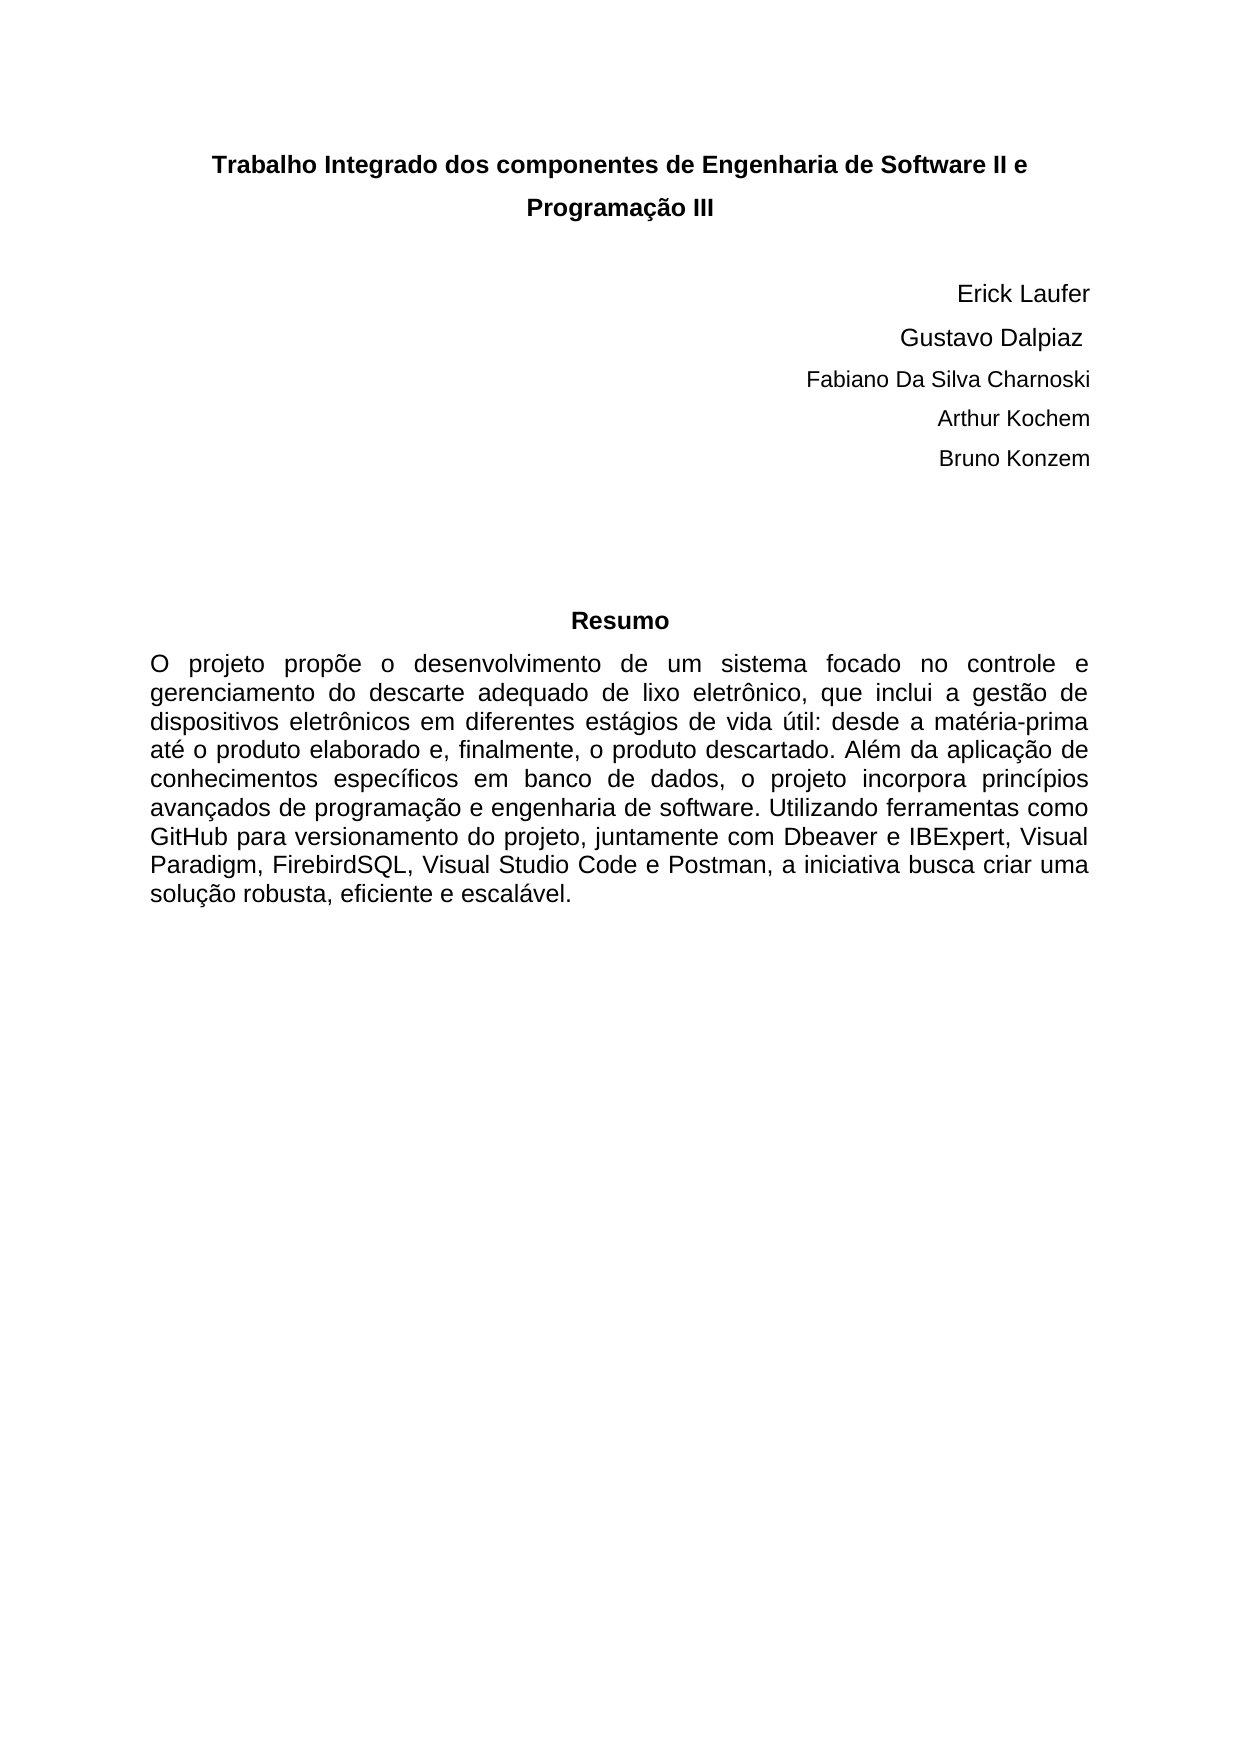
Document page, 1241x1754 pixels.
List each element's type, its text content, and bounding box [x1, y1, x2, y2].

text Erick Laufer [150, 279, 1090, 308]
text Gustavo Dalpiaz [150, 322, 1090, 351]
text Arthur Kochem [150, 405, 1090, 431]
text Bruno Konzem [150, 444, 1090, 471]
text O projeto propõe o desenvolvimento de um sistema focado no controle e gerenciamento do descarte adequado de lixo eletrônico, que inclui a gestão de dispositivos eletrônicos em diferentes estágios de vida útil: desde a matéria-prima até o produto elaborado e, finalmente, o produto descartado. Além da aplicação de conhecimentos específicos em banco de dados, o projeto incorpora princípios avançados de programação e engenharia de software. Utilizando ferramentas como GitHub para versionamento do projeto, juntamente com Dbeaver e IBExpert, Visual Paradigm, FirebirdSQL, Visual Studio Code e Postman, a iniciativa busca criar uma solução robusta, eficiente e escalável. [150, 649, 1090, 908]
text Fabiano Da Silva Charnoski [150, 366, 1090, 392]
text Resumo [150, 606, 1090, 635]
text Trabalho Integrado dos componentes de Engenharia de Software II e Programação III [150, 150, 1090, 222]
